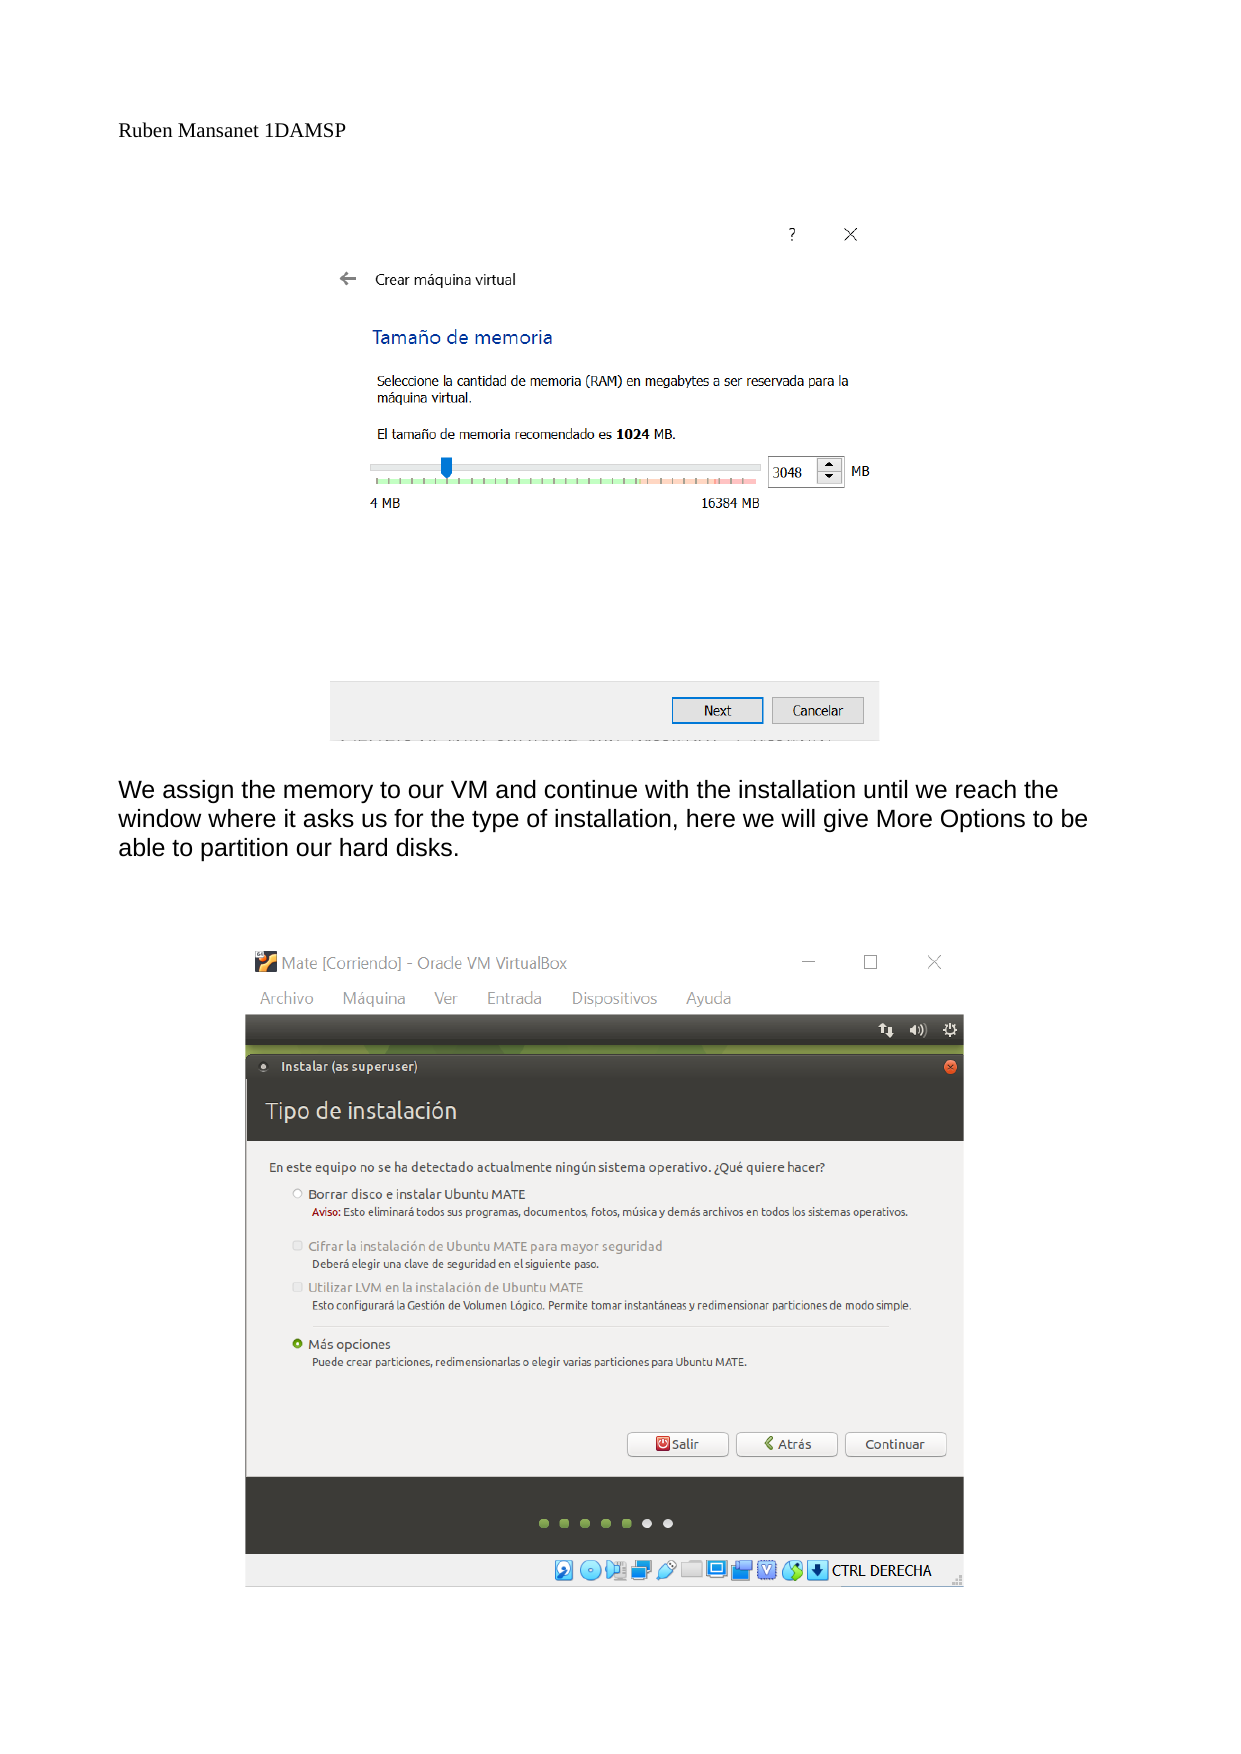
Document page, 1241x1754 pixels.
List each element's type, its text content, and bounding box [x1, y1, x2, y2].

picture [329, 215, 880, 741]
text We assign the memory to our VM and continue with the installation until we reach the window where it asks us for the type of installation, here we will give More Options to be able to partition our hard disks. [118, 775, 1122, 862]
picture [245, 943, 964, 1587]
